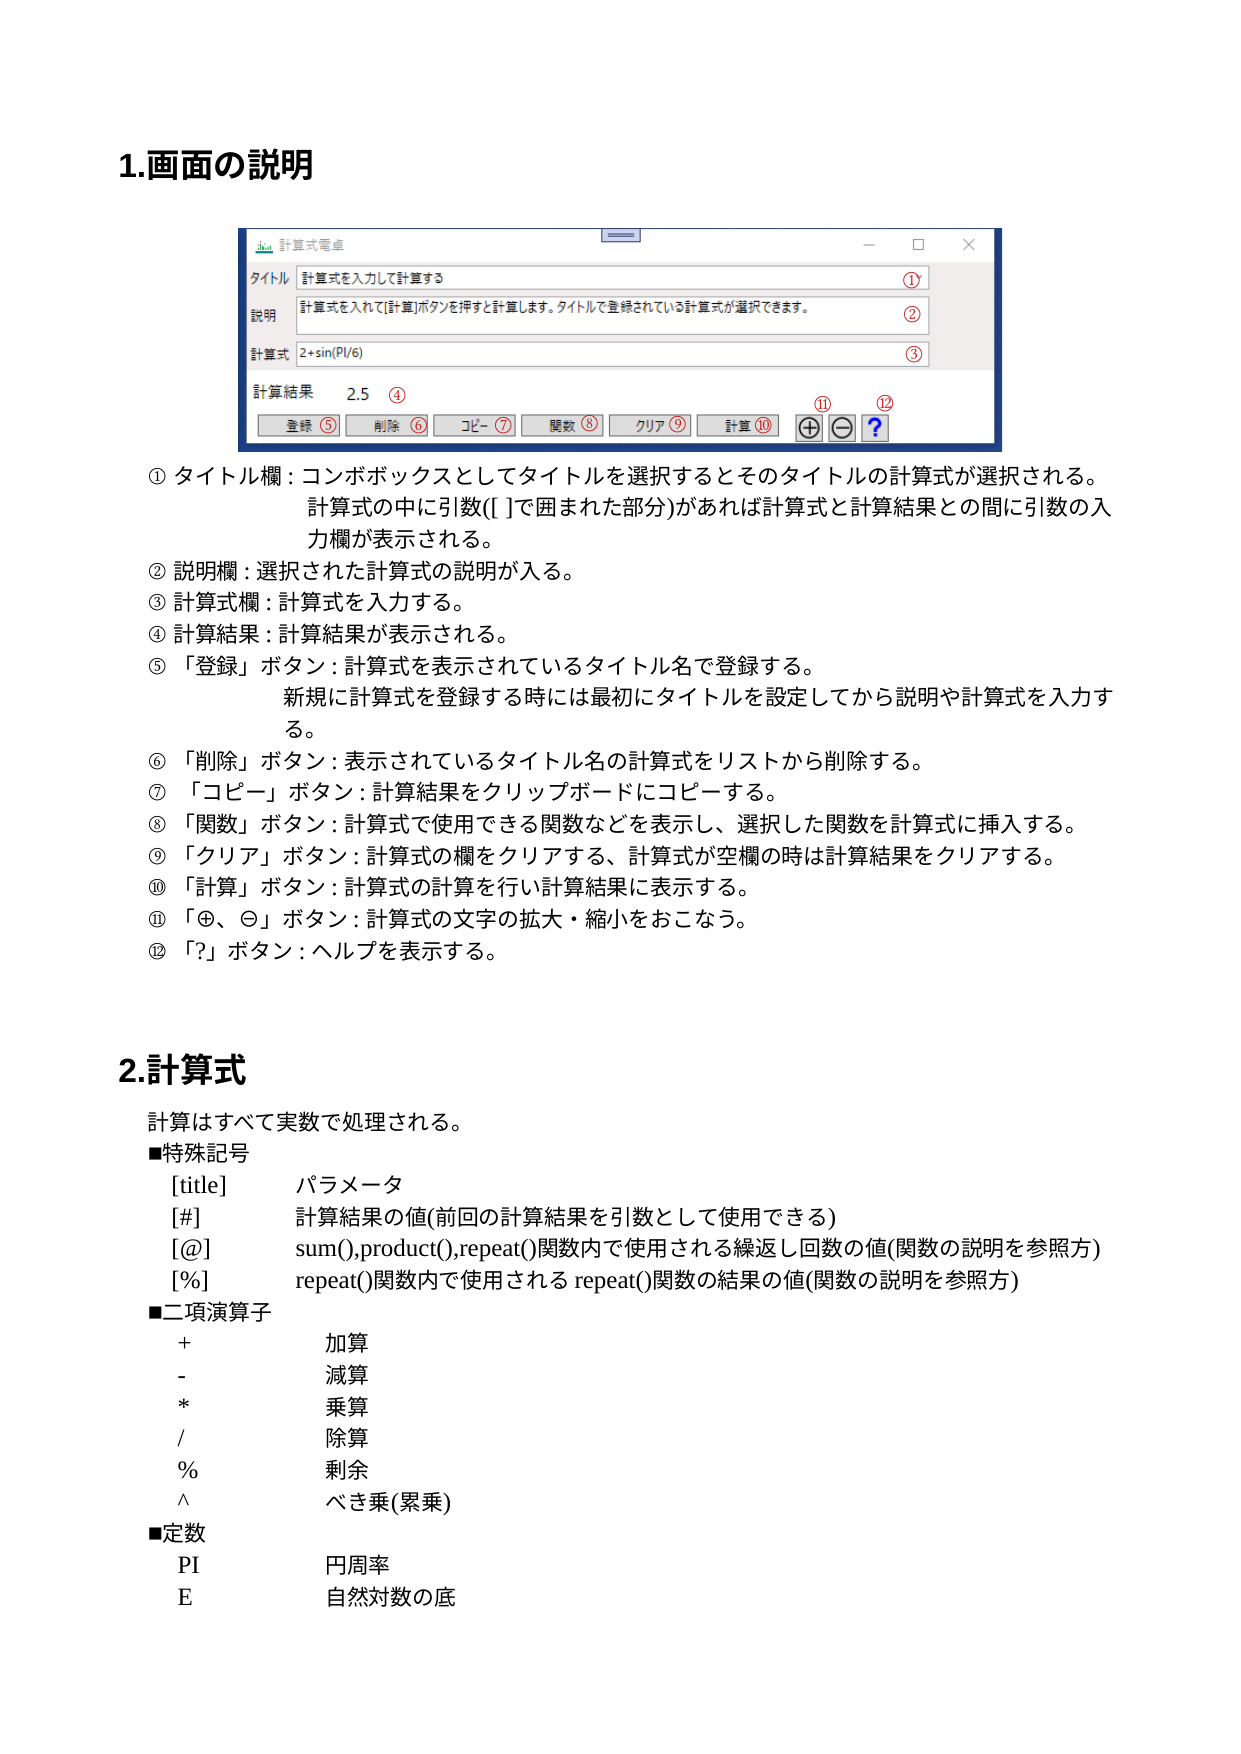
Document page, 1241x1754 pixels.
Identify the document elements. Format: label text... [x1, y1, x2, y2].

text [title] パラメータ [148, 1168, 1122, 1200]
text ⑥ 「削除」ボタン : 表示されているタイトル名の計算式をリストから削除する。 [148, 744, 1122, 775]
text 計算式の中に引数([ ]で囲まれた部分)があれば計算式と計算結果との間に引数の入力欄が表示される。 [307, 490, 1122, 554]
text ⑨ 「クリア」ボタン : 計算式の欄をクリアする、計算式が空欄の時は計算結果をクリアする。 [148, 839, 1122, 870]
text * 乗算 [177, 1390, 1122, 1421]
text + 加算 [177, 1326, 1122, 1358]
text - 減算 [177, 1358, 1122, 1390]
text 新規に計算式を登録する時には最初にタイトルを設定してから説明や計算式を入力する。 [283, 680, 1122, 744]
text ⑦ 「コピー」ボタン : 計算結果をクリップボードにコピーする。 [148, 775, 1122, 807]
text [%] repeat()関数内で使用されるrepeat()関数の結果の値(関数の説明を参照方) [148, 1263, 1122, 1295]
text ⑧ 「関数」ボタン : 計算式で使用できる関数などを表示し、選択した関数を計算式に挿入する。 [148, 807, 1122, 839]
text % 剰余 [177, 1453, 1122, 1485]
text E 自然対数の底 [177, 1580, 1122, 1611]
picture [238, 228, 1003, 452]
text / 除算 [177, 1421, 1122, 1453]
text 計算はすべて実数で処理される。 [148, 1105, 1122, 1136]
text [@] sum(),product(),repeat()関数内で使用される繰返し回数の値(関数の説明を参照方) [148, 1231, 1122, 1263]
text ■特殊記号 [148, 1136, 1122, 1168]
text ^ べき乗(累乗) [177, 1485, 1122, 1516]
text ④ 計算結果 : 計算結果が表示される。 [148, 617, 1122, 649]
text PI 円周率 [177, 1548, 1122, 1580]
text ⑩ 「計算」ボタン : 計算式の計算を行い計算結果に表示する。 [148, 870, 1122, 902]
text [#] 計算結果の値(前回の計算結果を引数として使用できる) [148, 1200, 1122, 1231]
subtitle 1.画面の説明 [118, 139, 1122, 187]
text ⑤ 「登録」ボタン : 計算式を表示されているタイトル名で登録する。 [148, 649, 1122, 680]
text ⑫ 「?」ボタン : ヘルプを表示する。 [148, 934, 1122, 965]
text ■定数 [148, 1516, 1122, 1548]
text ② 説明欄 : 選択された計算式の説明が入る。 [148, 554, 1122, 585]
text ③ 計算式欄 : 計算式を入力する。 [148, 585, 1122, 617]
text ⑪ 「⊕、⊖」ボタン : 計算式の文字の拡大・縮小をおこなう。 [148, 902, 1122, 934]
text ■二項演算子 [148, 1295, 1122, 1326]
subtitle 2.計算式 [118, 1044, 1122, 1092]
text ① タイトル欄 : コンボボックスとしてタイトルを選択するとそのタイトルの計算式が選択される。 [148, 459, 1122, 490]
